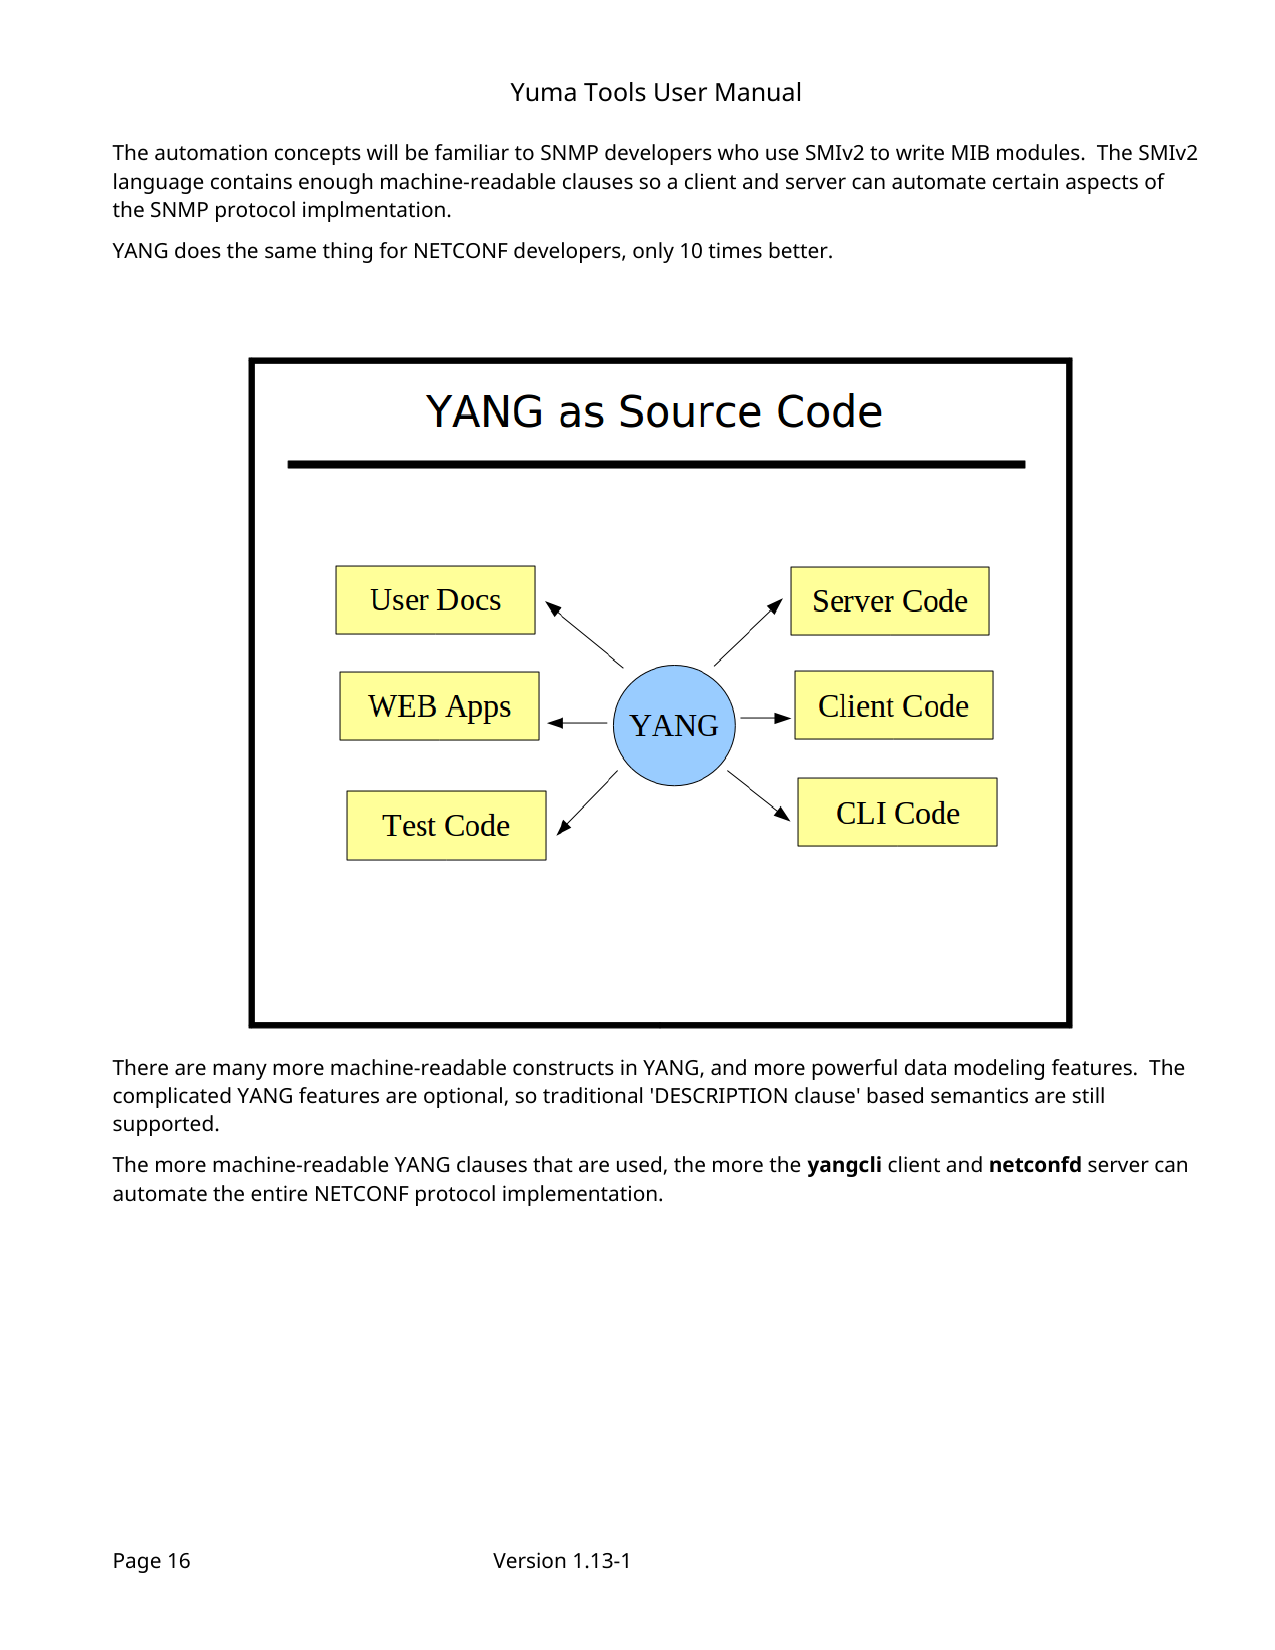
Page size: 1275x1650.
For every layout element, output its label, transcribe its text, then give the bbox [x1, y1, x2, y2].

picture [186, 318, 1126, 1053]
text The more machine-readable YANG clauses that are used, the more the yangcli client and netconfd server can automate the entire NETCONF protocol implementation. [112, 1150, 1200, 1207]
text The automation concepts will be familiar to SNMP developers who use SMIv2 to write MIB modules. The SMIv2 language contains enough machine-readable clauses so a client and server can automate certain aspects of the SNMP protocol implmentation. [112, 138, 1200, 224]
text There are many more machine-readable constructs in YANG, and more powerful data modeling features. The complicated YANG features are optional, so traditional 'DESCRIPTION clause' based semantics are still supported. [112, 1021, 1200, 1138]
text YANG does the same thing for NETCONF developers, only 10 times better. [112, 236, 1200, 265]
